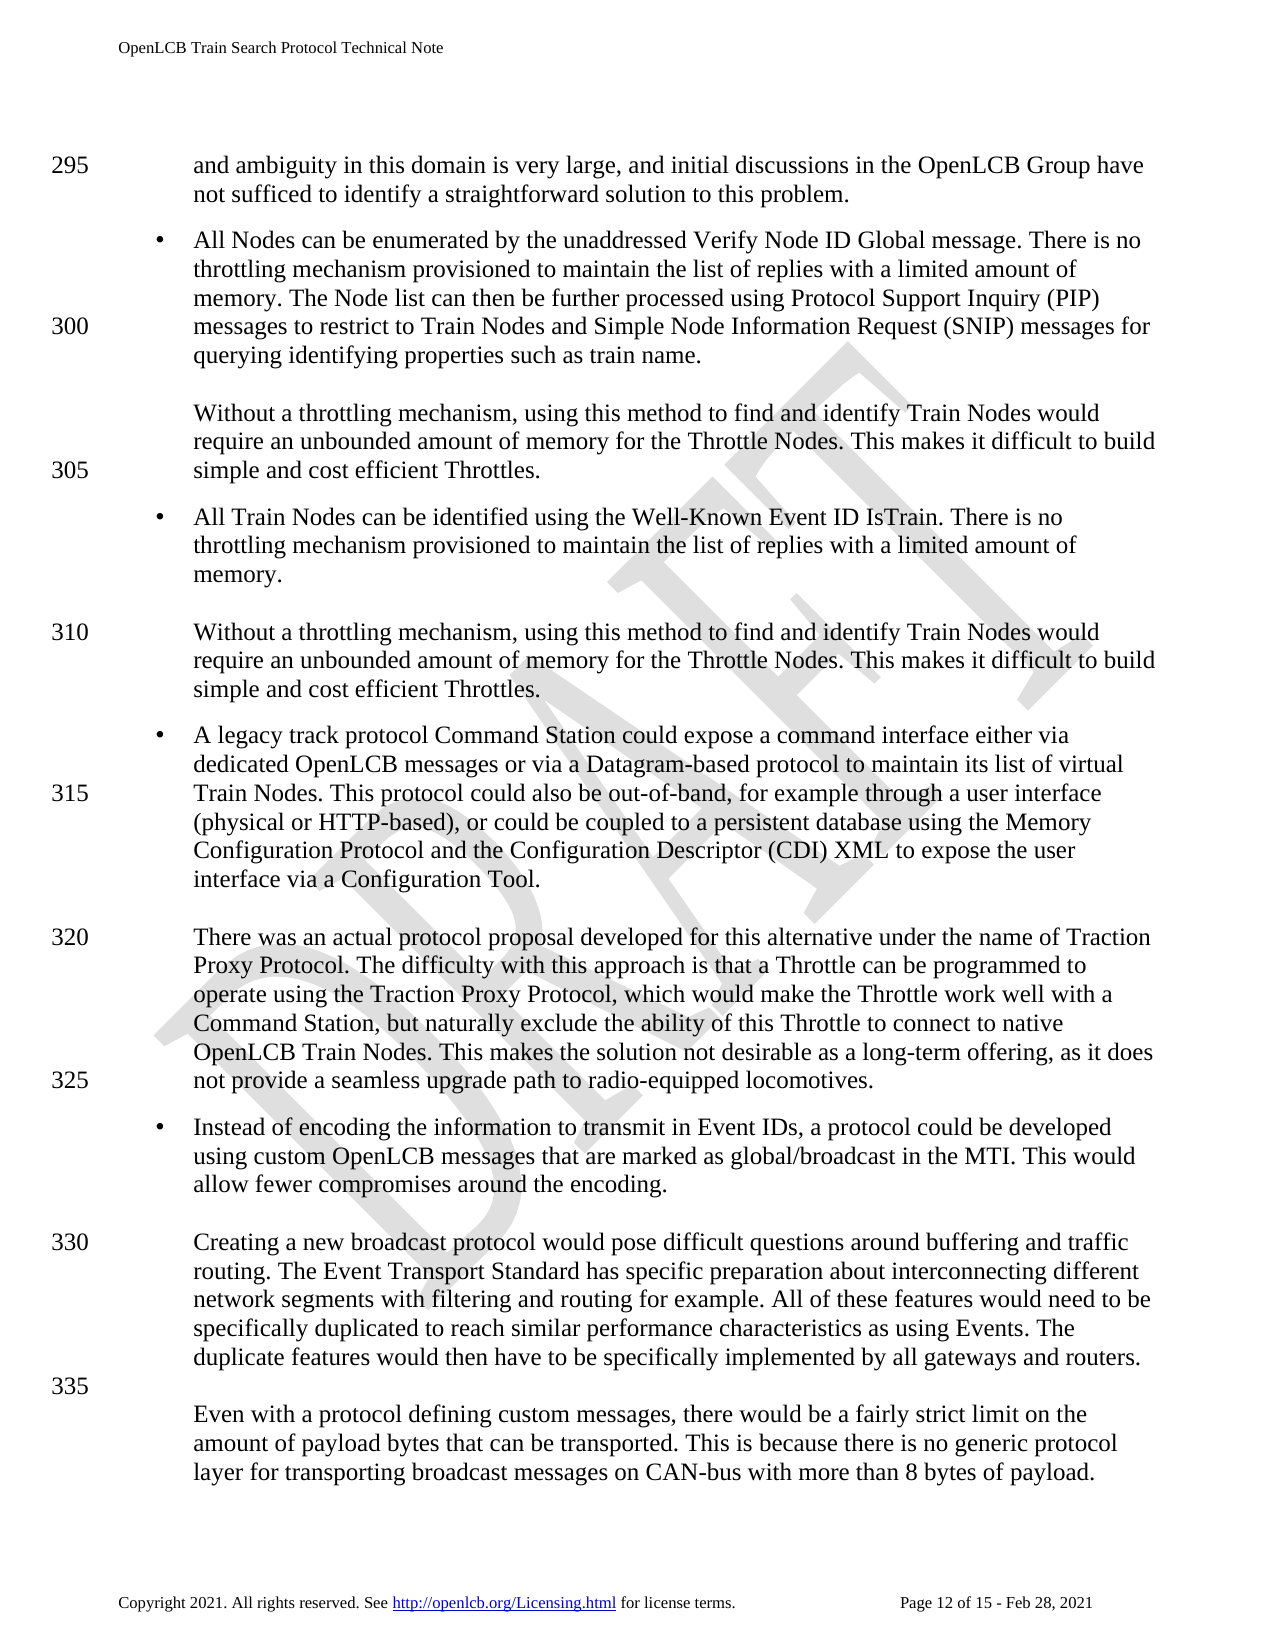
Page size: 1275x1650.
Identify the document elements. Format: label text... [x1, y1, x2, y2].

list A legacy track protocol Command Station could expose a command interface either via dedicated OpenLCB messages or via a Datagram-based protocol to maintain its list of virtual Train Nodes. This protocol could also be out-of-band, for example through a user interface (physical or HTTP-based), or could be coupled to a persistent database using the Memory Configuration Protocol and the Configuration Descriptor (CDI) XML to expose the user interface via a Configuration Tool. There was an actual protocol proposal developed for this alternative under the name of Traction Proxy Protocol. The difficulty with this approach is that a Throttle can be programmed to operate using the Traction Proxy Protocol, which would make the Throttle work well with a Command Station, but naturally exclude the ability of this Throttle to connect to native OpenLCB Train Nodes. This makes the solution not desirable as a long-term offering, as it does not provide a seamless upgrade path to radio-equipped locomotives. [156, 721, 1157, 1094]
list Instead of encoding the information to transmit in Event IDs, a protocol could be developed using custom OpenLCB messages that are marked as global/broadcast in the MTI. This would allow fewer compromises around the encoding. Creating a new broadcast protocol would pose difficult questions around buffering and traffic routing. The Event Transport Standard has specific preparation about interconnecting different network segments with filtering and routing for example. All of these features would need to be specifically duplicated to reach similar performance characteristics as using Events. The duplicate features would then have to be specifically implemented by all gateways and routers. Even with a protocol defining custom messages, there would be a fairly strict limit on the amount of payload bytes that can be transported. This is because there is no generic protocol layer for transporting broadcast messages on CAN-bus with more than 8 bytes of payload. [156, 1112, 1157, 1486]
list All Train Nodes can be identified using the Well-Known Event ID IsTrain. There is no throttling mechanism provisioned to maintain the list of replies with a limited amount of memory. Without a throttling mechanism, using this method to find and identify Train Nodes would require an unbounded amount of memory for the Throttle Nodes. This makes it difficult to build simple and cost efficient Throttles. [156, 502, 763, 703]
list All Train Nodes can be identified using the Well-Known Event ID IsTrain. There is no throttling mechanism provisioned to maintain the list of replies with a limited amount of memory. Without a throttling mechanism, using this method to find and identify Train Nodes would require an unbounded amount of memory for the Throttle Nodes. This makes it difficult to build simple and cost efficient Throttles. [665, 502, 1033, 703]
list and ambiguity in this domain is very large, and initial discussions in the OpenLCB Group have not sufficed to identify a straightforward solution to this problem. [156, 150, 1157, 207]
list All Train Nodes can be identified using the Well-Known Event ID IsTrain. There is no throttling mechanism provisioned to maintain the list of replies with a limited amount of memory. Without a throttling mechanism, using this method to find and identify Train Nodes would require an unbounded amount of memory for the Throttle Nodes. This makes it difficult to build simple and cost efficient Throttles. [906, 502, 1157, 703]
list All Nodes can be enumerated by the unaddressed Verify Node ID Global message. There is no throttling mechanism provisioned to maintain the list of replies with a limited amount of memory. The Node list can then be further processed using Protocol Support Inquiry (PIP) messages to restrict to Train Nodes and Simple Node Information Request (SNIP) messages for querying identifying properties such as train name. Without a throttling mechanism, using this method to find and identify Train Nodes would require an unbounded amount of memory for the Throttle Nodes. This makes it difficult to build simple and cost efficient Throttles. [156, 225, 1157, 484]
